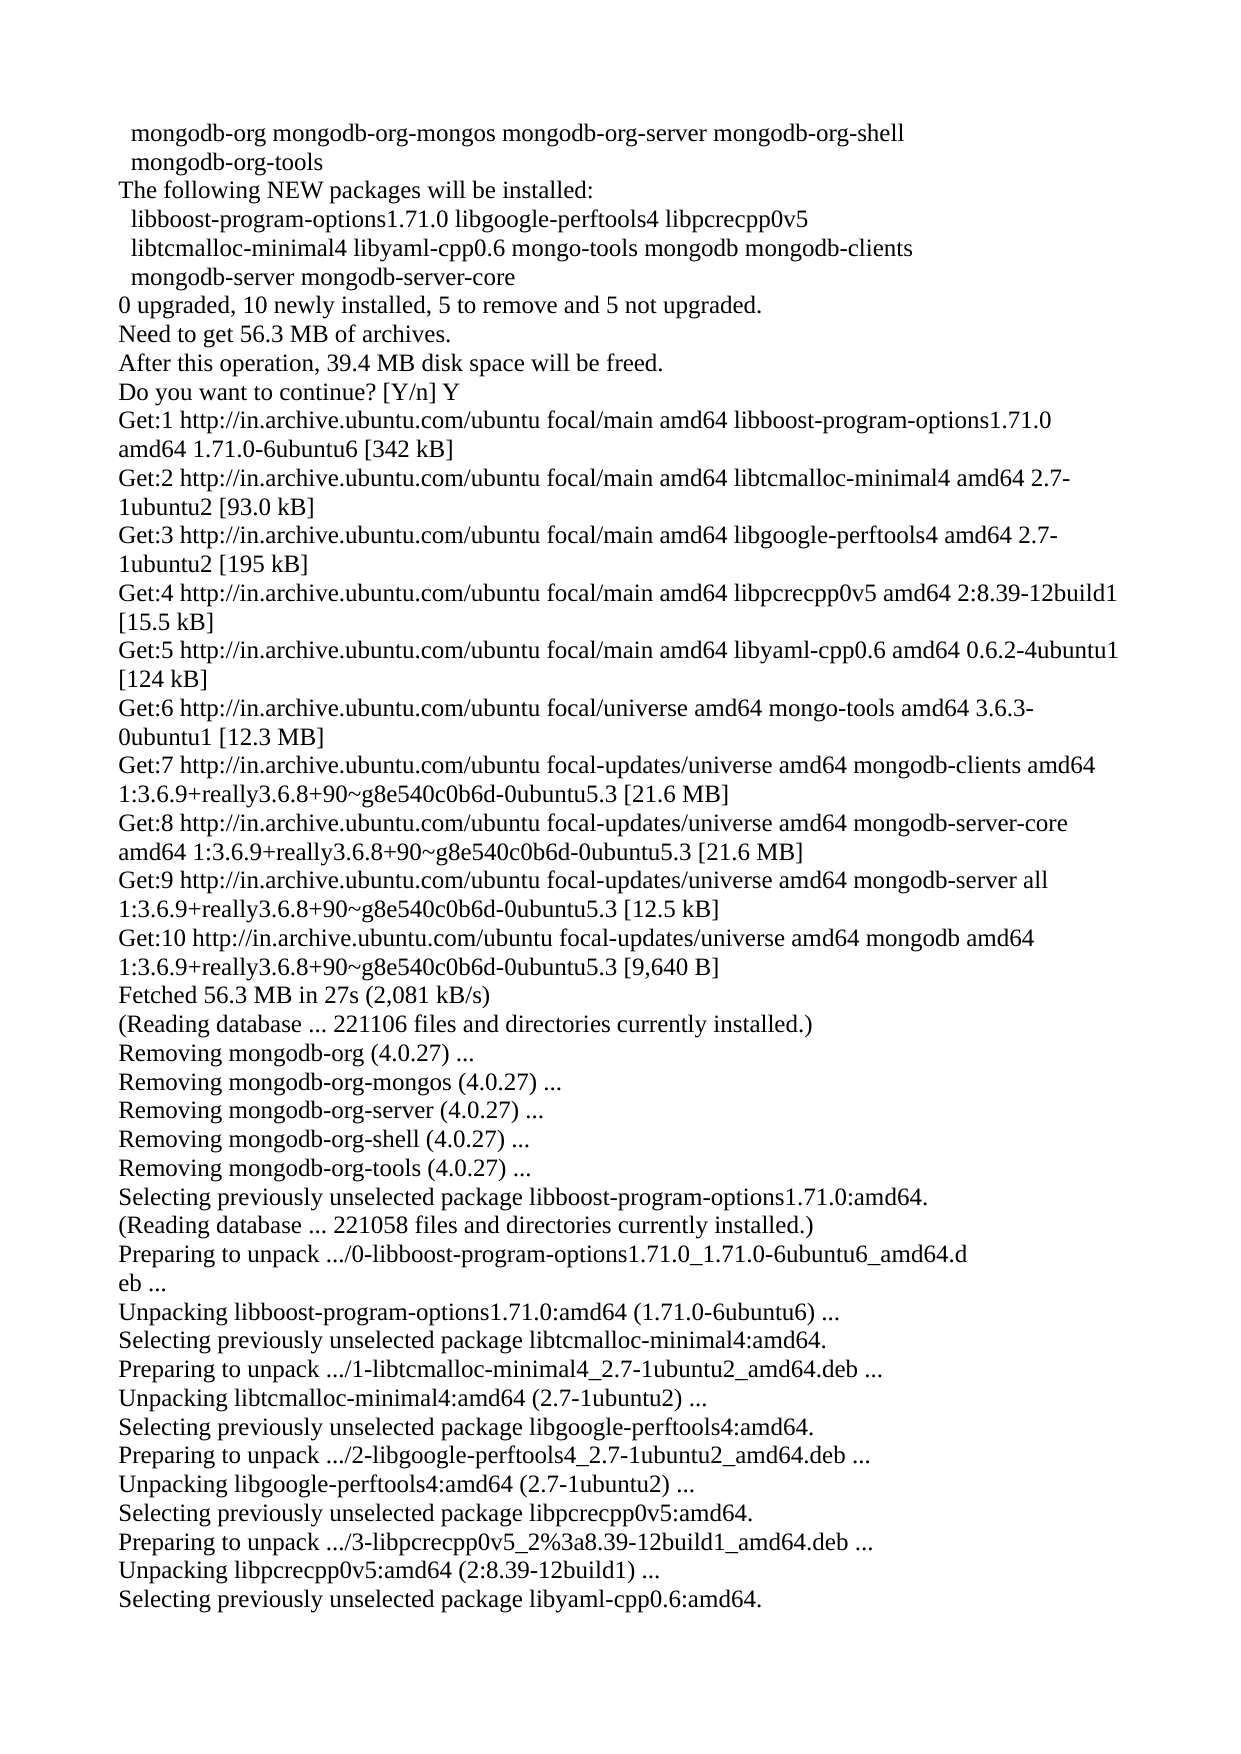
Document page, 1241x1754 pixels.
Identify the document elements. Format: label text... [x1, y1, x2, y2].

text 0 upgraded, 10 newly installed, 5 to remove and 5 not upgraded. [118, 291, 1122, 319]
text (Reading database ... 221058 files and directories currently installed.) [118, 1211, 1122, 1239]
text (Reading database ... 221106 files and directories currently installed.) [118, 1009, 1122, 1038]
text Selecting previously unselected package libboost-program-options1.71.0:amd64. [118, 1182, 1122, 1211]
text Unpacking libpcrecpp0v5:amd64 (2:8.39-12build1) ... [118, 1556, 1122, 1584]
text Get:3 http://in.archive.ubuntu.com/ubuntu focal/main amd64 libgoogle-perftools4 amd64 2.7-1ubuntu2 [195 kB] [118, 521, 1122, 578]
text libboost-program-options1.71.0 libgoogle-perftools4 libpcrecpp0v5 [118, 204, 1122, 233]
text mongodb-org-tools [118, 147, 1122, 176]
text mongodb-server mongodb-server-core [118, 262, 1122, 291]
text Preparing to unpack .../0-libboost-program-options1.71.0_1.71.0-6ubuntu6_amd64.d [118, 1239, 1122, 1268]
text Removing mongodb-org-mongos (4.0.27) ... [118, 1067, 1122, 1096]
text Selecting previously unselected package libyaml-cpp0.6:amd64. [118, 1584, 1122, 1613]
text Get:4 http://in.archive.ubuntu.com/ubuntu focal/main amd64 libpcrecpp0v5 amd64 2:8.39-12build1 [15.5 kB] [118, 578, 1122, 636]
text Do you want to continue? [Y/n] Y [118, 377, 1122, 406]
text Unpacking libboost-program-options1.71.0:amd64 (1.71.0-6ubuntu6) ... [118, 1297, 1122, 1326]
text The following NEW packages will be installed: [118, 176, 1122, 204]
text Removing mongodb-org-shell (4.0.27) ... [118, 1124, 1122, 1153]
text Get:2 http://in.archive.ubuntu.com/ubuntu focal/main amd64 libtcmalloc-minimal4 amd64 2.7-1ubuntu2 [93.0 kB] [118, 463, 1122, 521]
text eb ... [118, 1268, 1122, 1297]
text Get:5 http://in.archive.ubuntu.com/ubuntu focal/main amd64 libyaml-cpp0.6 amd64 0.6.2-4ubuntu1 [124 kB] [118, 636, 1122, 693]
text Removing mongodb-org-server (4.0.27) ... [118, 1096, 1122, 1124]
text Removing mongodb-org-tools (4.0.27) ... [118, 1153, 1122, 1182]
text Selecting previously unselected package libtcmalloc-minimal4:amd64. [118, 1326, 1122, 1354]
text Get:6 http://in.archive.ubuntu.com/ubuntu focal/universe amd64 mongo-tools amd64 3.6.3-0ubuntu1 [12.3 MB] [118, 693, 1122, 751]
text mongodb-org mongodb-org-mongos mongodb-org-server mongodb-org-shell [118, 118, 1122, 147]
text Fetched 56.3 MB in 27s (2,081 kB/s) [118, 981, 1122, 1009]
text Selecting previously unselected package libpcrecpp0v5:amd64. [118, 1498, 1122, 1527]
text Preparing to unpack .../2-libgoogle-perftools4_2.7-1ubuntu2_amd64.deb ... [118, 1441, 1122, 1469]
text libtcmalloc-minimal4 libyaml-cpp0.6 mongo-tools mongodb mongodb-clients [118, 233, 1122, 262]
text Need to get 56.3 MB of archives. [118, 319, 1122, 348]
text Selecting previously unselected package libgoogle-perftools4:amd64. [118, 1412, 1122, 1441]
text Get:7 http://in.archive.ubuntu.com/ubuntu focal-updates/universe amd64 mongodb-clients amd64 1:3.6.9+really3.6.8+90~g8e540c0b6d-0ubuntu5.3 [21.6 MB] [118, 751, 1122, 808]
text Unpacking libtcmalloc-minimal4:amd64 (2.7-1ubuntu2) ... [118, 1383, 1122, 1412]
text Unpacking libgoogle-perftools4:amd64 (2.7-1ubuntu2) ... [118, 1469, 1122, 1498]
text Get:10 http://in.archive.ubuntu.com/ubuntu focal-updates/universe amd64 mongodb amd64 1:3.6.9+really3.6.8+90~g8e540c0b6d-0ubuntu5.3 [9,640 B] [118, 923, 1122, 981]
text Get:9 http://in.archive.ubuntu.com/ubuntu focal-updates/universe amd64 mongodb-server all 1:3.6.9+really3.6.8+90~g8e540c0b6d-0ubuntu5.3 [12.5 kB] [118, 866, 1122, 923]
text Preparing to unpack .../3-libpcrecpp0v5_2%3a8.39-12build1_amd64.deb ... [118, 1527, 1122, 1556]
text Get:8 http://in.archive.ubuntu.com/ubuntu focal-updates/universe amd64 mongodb-server-core amd64 1:3.6.9+really3.6.8+90~g8e540c0b6d-0ubuntu5.3 [21.6 MB] [118, 808, 1122, 866]
text After this operation, 39.4 MB disk space will be freed. [118, 348, 1122, 377]
text Removing mongodb-org (4.0.27) ... [118, 1038, 1122, 1067]
text Preparing to unpack .../1-libtcmalloc-minimal4_2.7-1ubuntu2_amd64.deb ... [118, 1354, 1122, 1383]
text Get:1 http://in.archive.ubuntu.com/ubuntu focal/main amd64 libboost-program-options1.71.0 amd64 1.71.0-6ubuntu6 [342 kB] [118, 406, 1122, 463]
